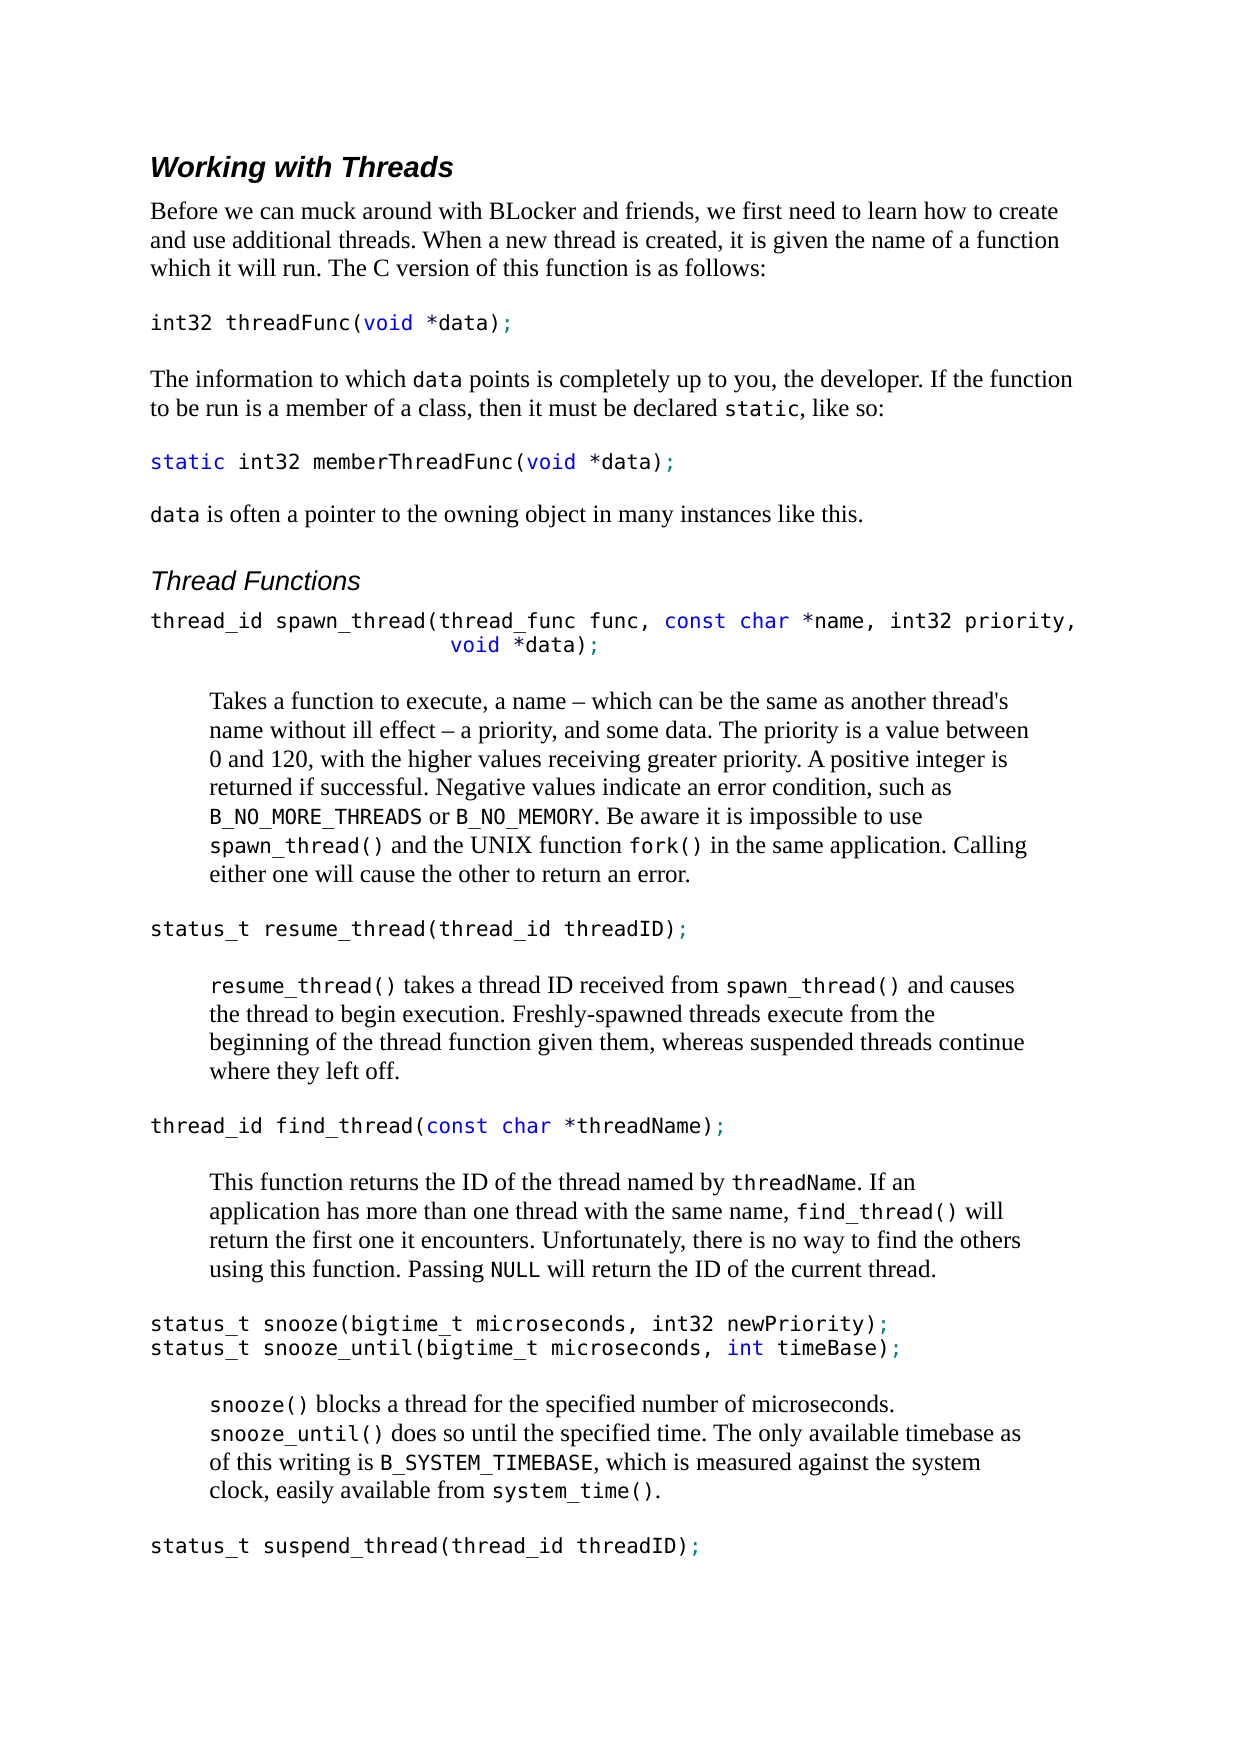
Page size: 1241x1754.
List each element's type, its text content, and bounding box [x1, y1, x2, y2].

text static int32 memberThreadFunc(void *data); [150, 450, 1090, 474]
text The information to which data points is completely up to you, the developer. If the function to be run is a member of a class, then it must be declared static, like so: [150, 364, 1090, 422]
text status_t snooze_until(bigtime_t microseconds, int timeBase); [150, 1336, 1090, 1360]
subtitle Working with Threads [150, 150, 1090, 183]
text thread_id find_thread(const char *threadName); [150, 1114, 1090, 1139]
text int32 threadFunc(void *data); [150, 311, 1090, 335]
text status_t suspend_thread(thread_id threadID); [150, 1534, 1090, 1558]
subtitle Thread Functions [150, 565, 1090, 596]
text data is often a pointer to the owning object in many instances like this. [150, 499, 1090, 528]
text status_t snooze(bigtime_t microseconds, int32 newPriority); [150, 1312, 1090, 1336]
text Before we can muck around with BLocker and friends, we first need to learn how to create and use additional threads. When a new thread is created, it is given the name of a function which it will run. The C version of this function is as follows: [150, 196, 1090, 282]
text This function returns the ID of the thread named by threadName. If an application has more than one thread with the same name, find_thread() will return the first one it encounters. Unfortunately, there is no way to find the others using this function. Passing NULL will return the ID of the current thread. [209, 1167, 1031, 1282]
text resume_thread() takes a thread ID received from spawn_thread() and causes the thread to begin execution. Freshly-spawned threads execute from the beginning of the thread function given them, whereas suspended threads continue where they left off. [209, 970, 1031, 1085]
text thread_id spawn_thread(thread_func func, const char *name, int32 priority, [150, 609, 1090, 633]
text snooze() blocks a thread for the specified number of microseconds. snooze_until() does so until the specified time. The only available timebase as of this writing is B_SYSTEM_TIMEBASE, which is measured against the system clock, easily available from system_time(). [209, 1389, 1031, 1504]
text void *data); [150, 633, 1090, 657]
text status_t resume_thread(thread_id threadID); [150, 917, 1090, 941]
text Takes a function to execute, a name – which can be the same as another thread's name without ill effect – a priority, and some data. The priority is a value between 0 and 120, with the higher values receiving greater priority. A positive integer is returned if successful. Negative values indicate an error condition, such as B_NO_MORE_THREADS or B_NO_MEMORY. Be aware it is impossible to use spawn_thread() and the UNIX function fork() in the same application. Calling either one will cause the other to return an error. [209, 686, 1031, 887]
